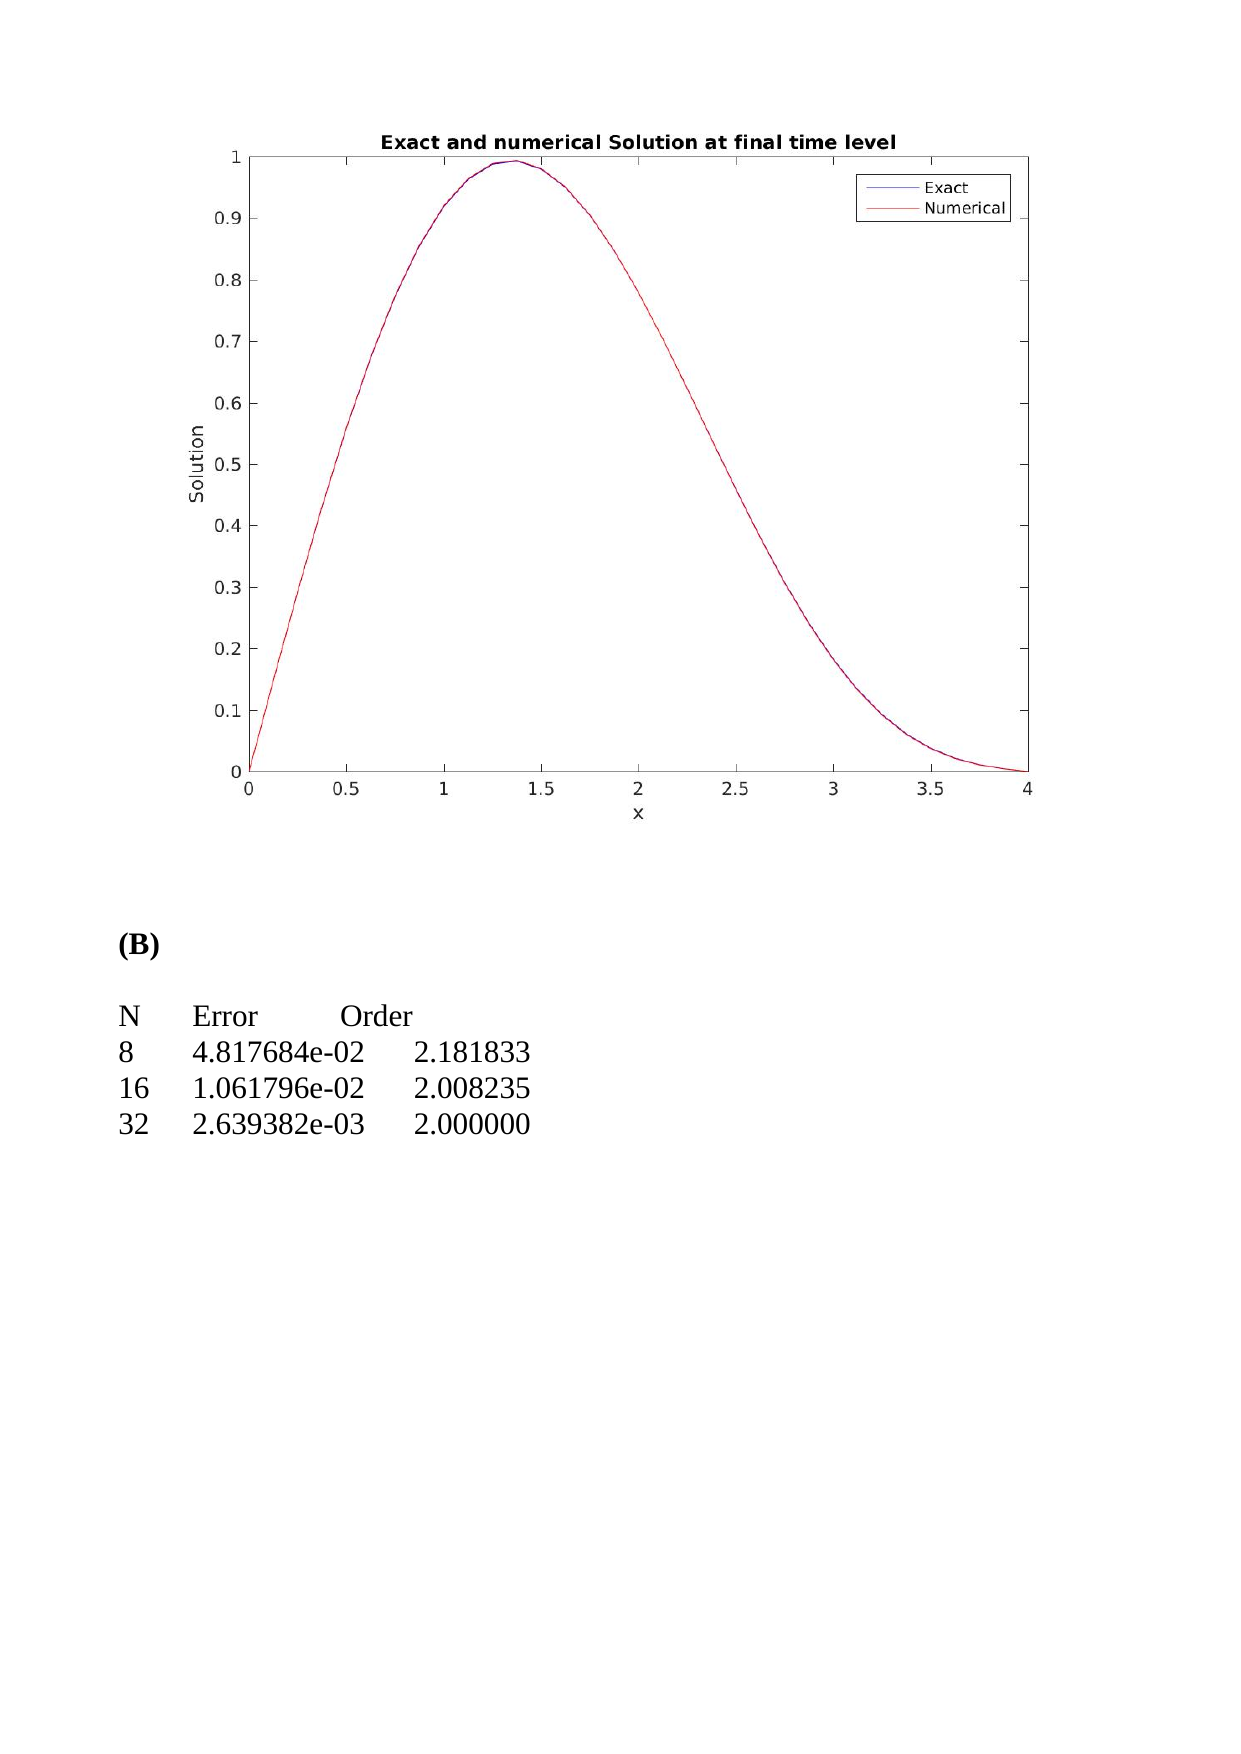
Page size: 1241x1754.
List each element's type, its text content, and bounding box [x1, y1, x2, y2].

text 16 1.061796e-02 2.008235 [118, 1069, 1122, 1105]
text N Error Order [118, 997, 1122, 1033]
text (B) [118, 925, 1122, 961]
text 8 4.817684e-02 2.181833 [118, 1033, 1122, 1069]
picture [118, 100, 1123, 854]
text 32 2.639382e-03 2.000000 [118, 1105, 1122, 1141]
